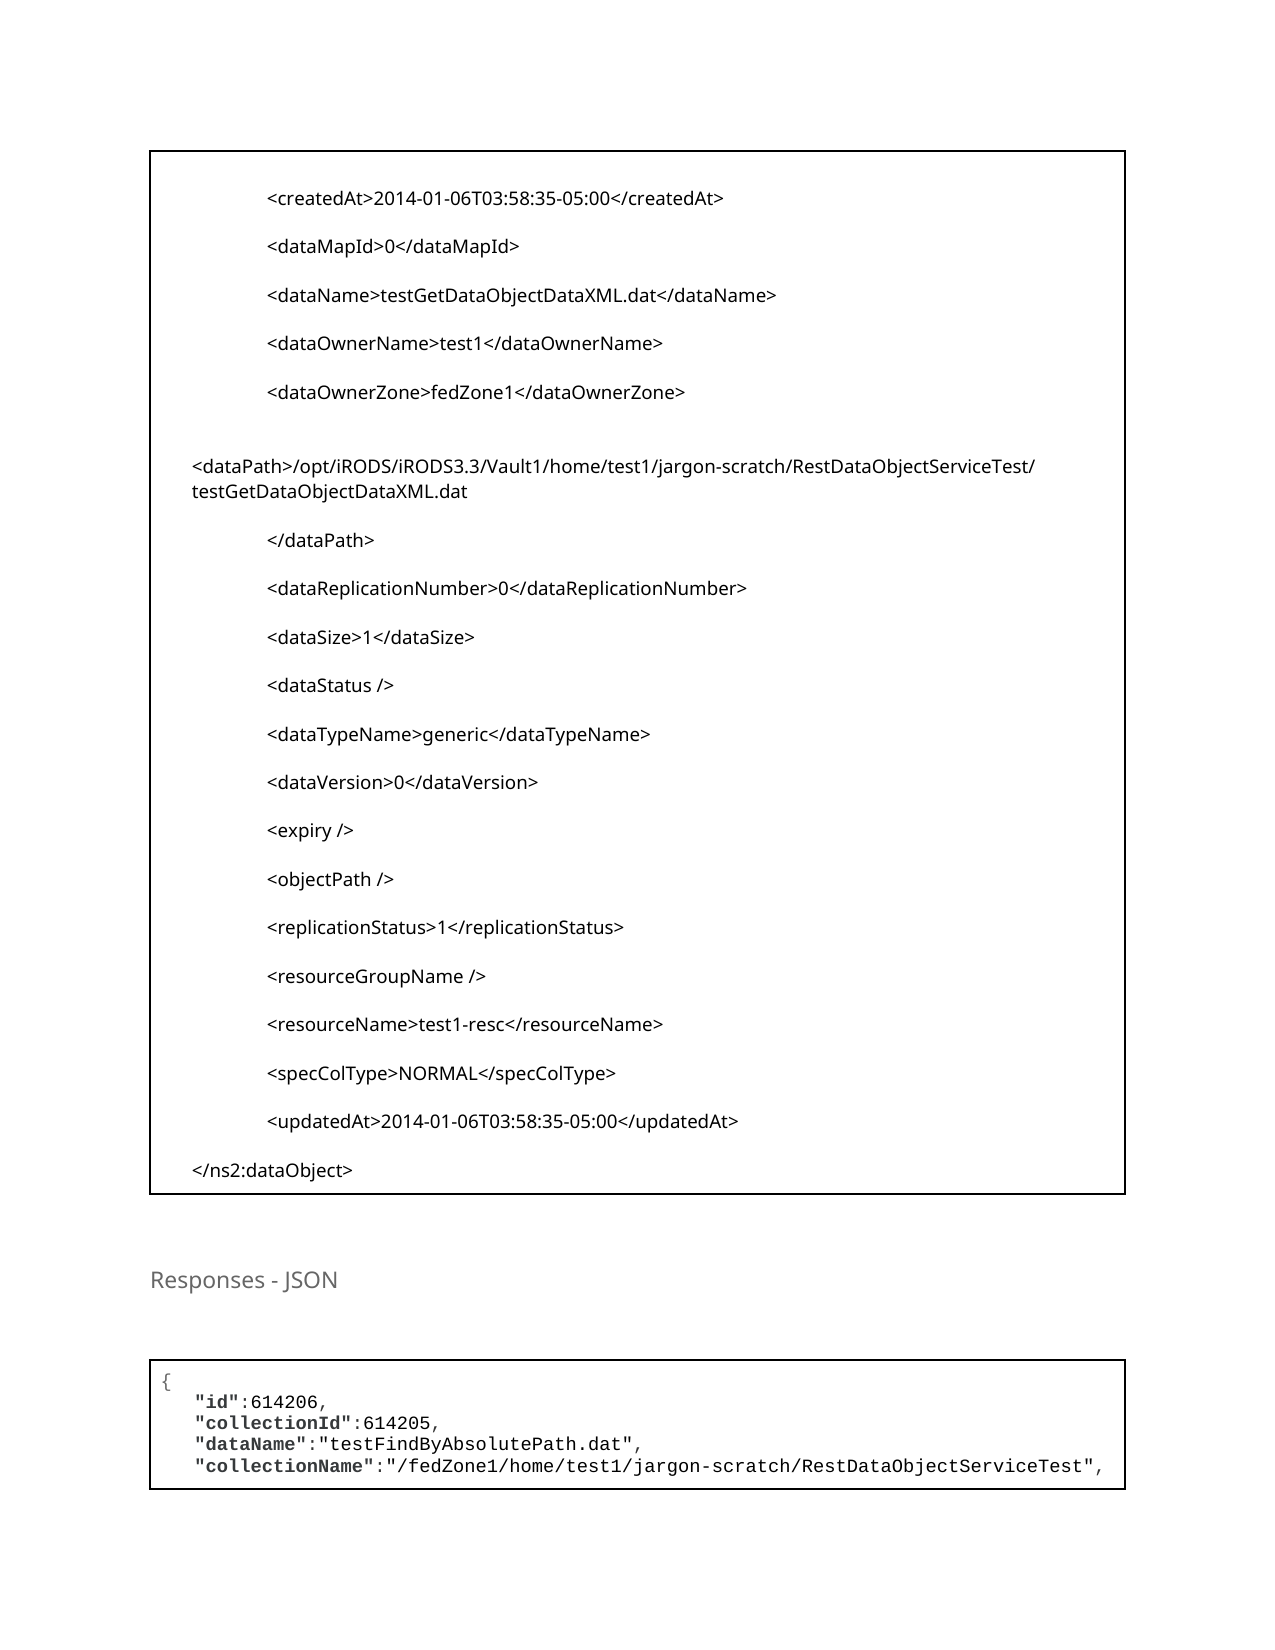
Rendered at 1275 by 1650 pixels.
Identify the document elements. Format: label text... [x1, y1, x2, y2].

subtitle Responses - JSON [150, 1264, 1125, 1295]
table_header <createdAt>2014-01-06T03:58:35-05:00</createdAt> <dataMapId>0</dataMapId> <dataName>testGetDataObjectDataXML.dat</dataName> <dataOwnerName>test1</dataOwnerName> <dataOwnerZone>fedZone1</dataOwnerZone> <dataPath>/opt/iRODS/iRODS3.3/Vault1/home/test1/jargon-scratch/RestDataObjectServiceTest/testGetDataObjectDataXML.dat </dataPath> <dataReplicationNumber>0</dataReplicationNumber> <dataSize>1</dataSize> <dataStatus /> <dataTypeName>generic</dataTypeName> <dataVersion>0</dataVersion> <expiry /> <objectPath /> <replicationStatus>1</replicationStatus> <resourceGroupName /> <resourceName>test1-resc</resourceName> <specColType>NORMAL</specColType> <updatedAt>2014-01-06T03:58:35-05:00</updatedAt> </ns2:dataObject> [151, 152, 1124, 1193]
table_header { "id":614206, "collectionId":614205, "dataName":"testFindByAbsolutePath.dat", "collectionName":"/fedZone1/home/test1/jargon-scratch/RestDataObjectServiceTest", [151, 1361, 1124, 1488]
